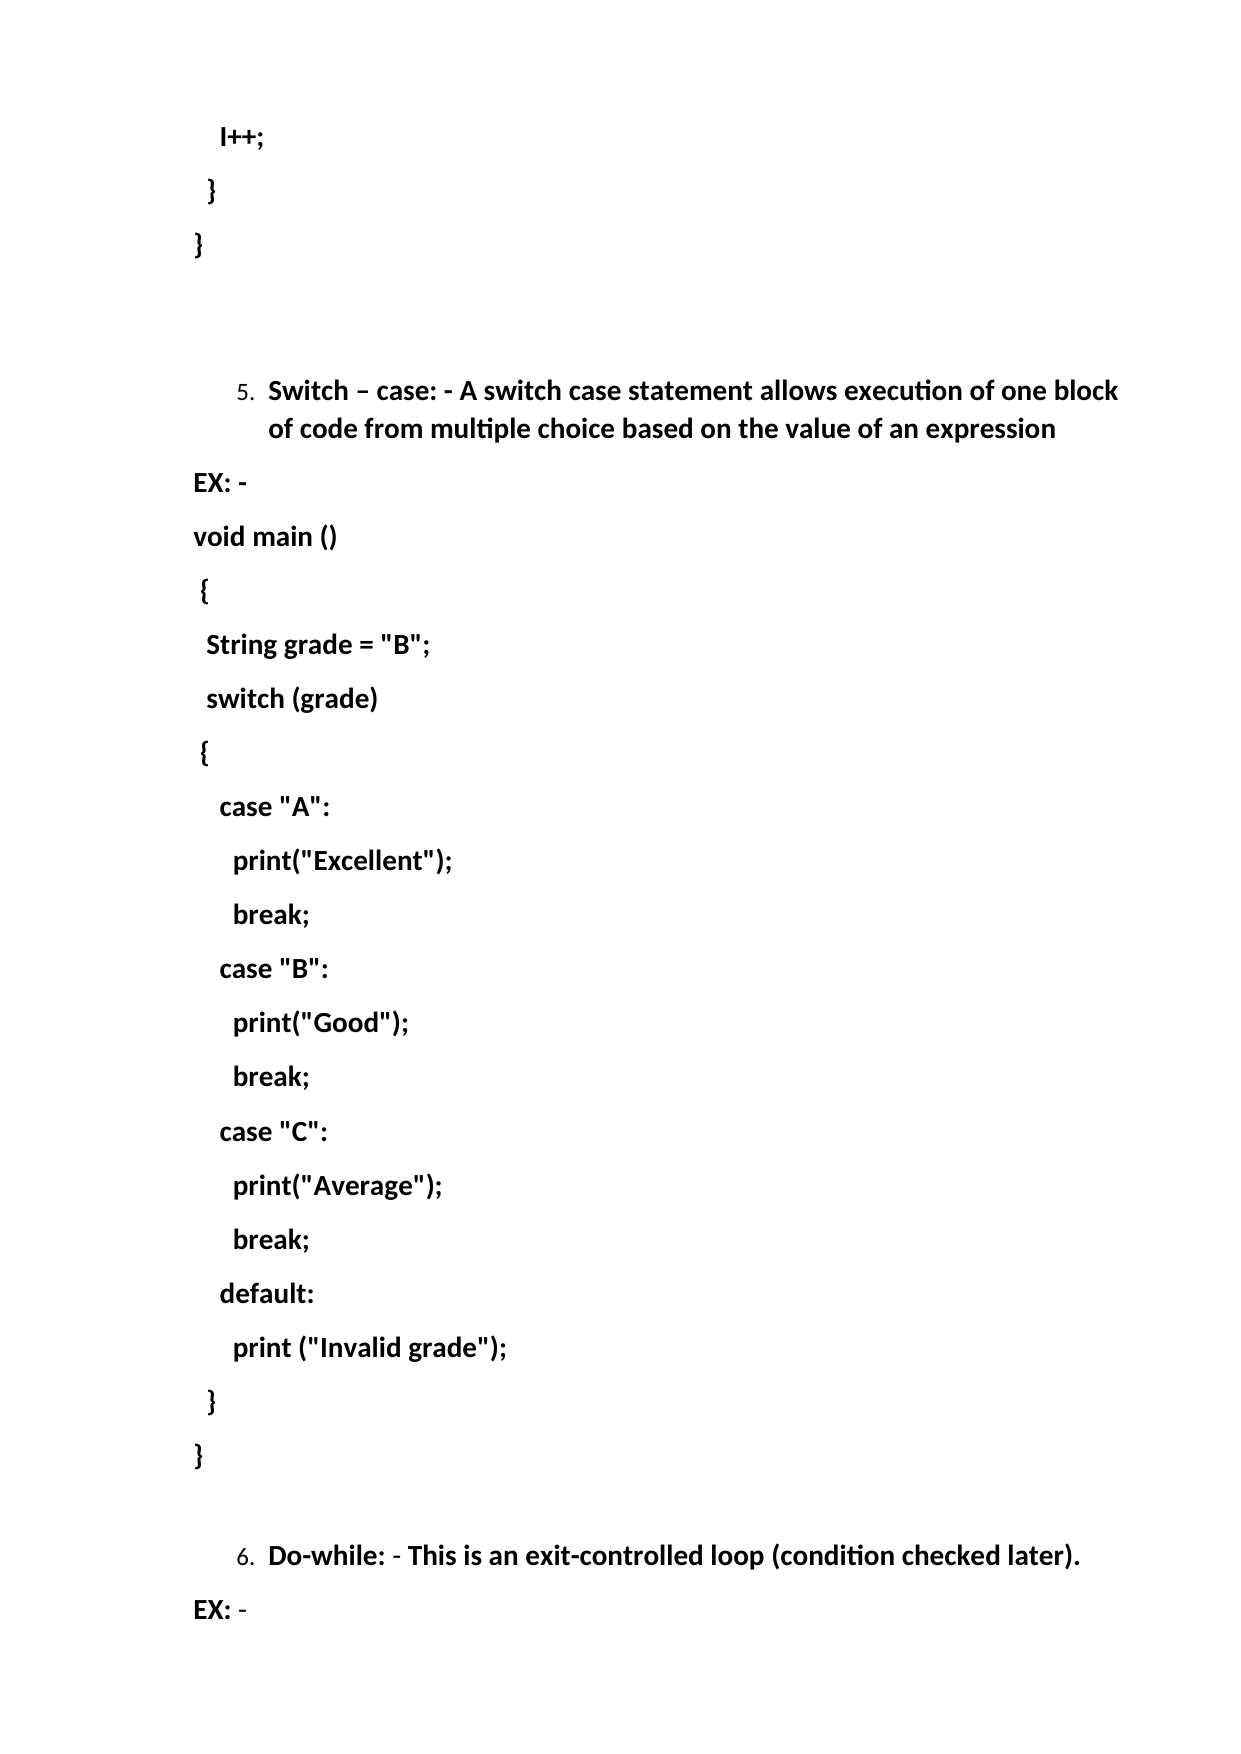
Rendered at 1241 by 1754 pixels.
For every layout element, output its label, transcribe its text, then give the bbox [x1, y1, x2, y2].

text print("Good"); [193, 1004, 1122, 1040]
text } [193, 1383, 1122, 1418]
text } [193, 172, 1122, 208]
text { [193, 734, 1122, 770]
text void main () [193, 518, 1122, 553]
text EX: - [193, 1591, 1122, 1627]
text } [193, 1437, 1122, 1473]
text } [193, 226, 1122, 262]
text I++; [193, 118, 1122, 154]
text 5. Switch – case: - A switch case statement allows execution of one block of code from multiple choice based on the value of an expression [231, 372, 1122, 445]
text switch (grade) [193, 680, 1122, 716]
text 6. Do-while: - This is an exit-controlled loop (condition checked later). [231, 1537, 1122, 1573]
text case "A": [193, 788, 1122, 824]
text break; [193, 896, 1122, 932]
text case "B": [193, 950, 1122, 986]
text { [193, 572, 1122, 608]
text print("Excellent"); [193, 842, 1122, 878]
text break; [193, 1221, 1122, 1256]
text print ("Invalid grade"); [193, 1329, 1122, 1364]
text default: [193, 1275, 1122, 1310]
text case "C": [193, 1113, 1122, 1148]
text break; [193, 1058, 1122, 1094]
text String grade = "B"; [193, 626, 1122, 662]
text EX: - [193, 464, 1122, 499]
text print("Average"); [193, 1167, 1122, 1202]
